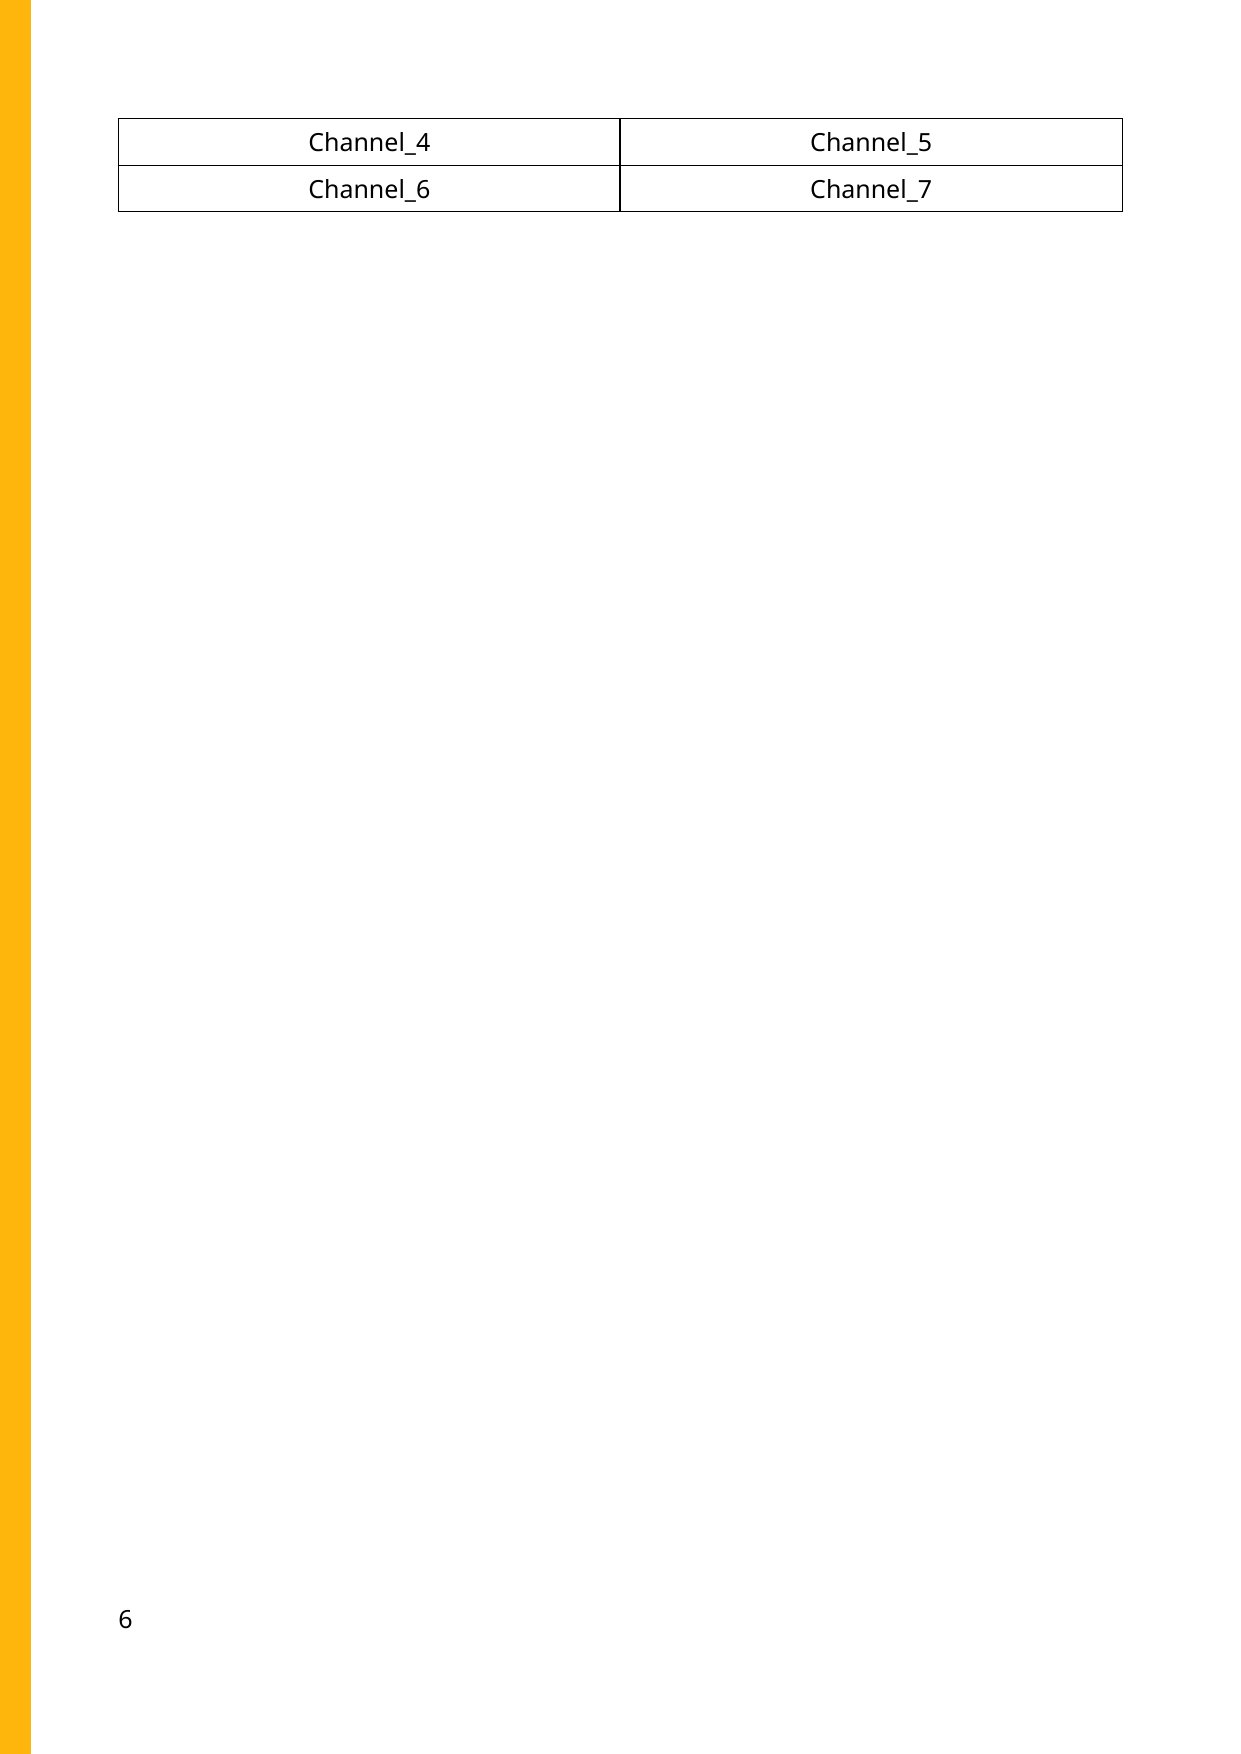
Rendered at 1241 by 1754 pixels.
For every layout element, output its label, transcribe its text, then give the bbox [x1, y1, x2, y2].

table_cell Channel_7 [621, 166, 1122, 211]
table_cell Channel_4 [119, 119, 619, 165]
table_cell Channel_5 [621, 119, 1122, 165]
table_cell Channel_6 [119, 166, 619, 211]
